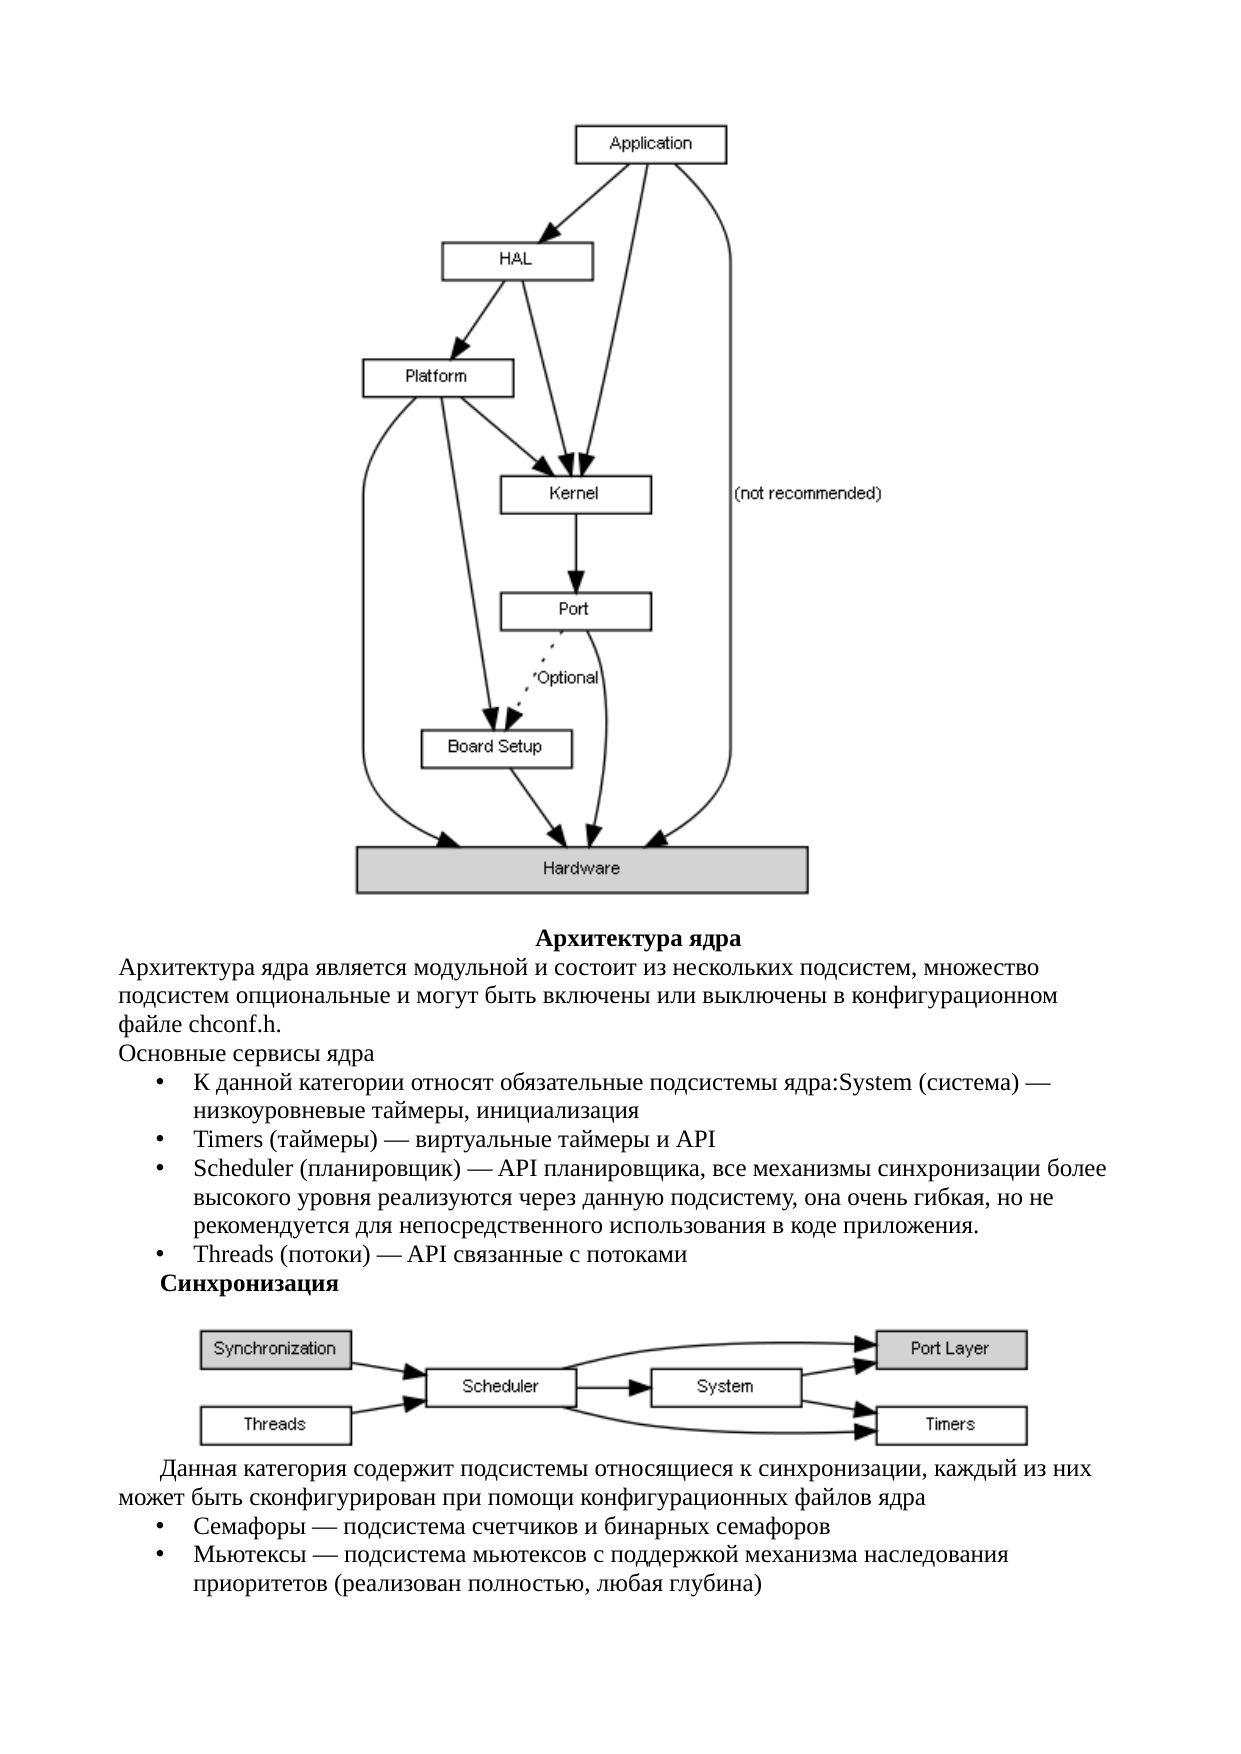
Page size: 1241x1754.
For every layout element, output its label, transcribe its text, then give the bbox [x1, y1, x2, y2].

text Архитектура ядра [154, 923, 1122, 952]
text Данная категория содержит подсистемы относящиеся к синхронизации, каждый из них может быть сконфигурирован при помощи конфигурационных файлов ядра [118, 1297, 1122, 1511]
text Архитектура ядра является модульной и состоит из нескольких подсистем, множество подсистем опциональные и могут быть включены или выключены в конфигурационном файле chconf.h. [118, 952, 1122, 1038]
list Timers (таймеры) — виртуальные таймеры и API [156, 1124, 1122, 1153]
text Основные сервисы ядра [118, 1038, 1122, 1067]
list Семафоры — подсистема счетчиков и бинарных семафоров [156, 1511, 1122, 1539]
list Threads (потоки) — API связанные с потоками [156, 1239, 1122, 1268]
list Мьютексы — подсистема мьютексов с поддержкой механизма наследования приоритетов (реализован полностью, любая глубина) [156, 1539, 1122, 1597]
list Scheduler (планировщик) — API планировщика, все механизмы синхронизации более высокого уровня реализуются через данную подсистему, она очень гибкая, но не рекомендуется для непосредственного использования в коде приложения. [156, 1153, 1122, 1239]
list К данной категории относят обязательные подсистемы ядра:System (система) — низкоуровневые таймеры, инициализация [156, 1067, 1122, 1124]
picture [193, 1323, 1036, 1454]
text Синхронизация [118, 1268, 1122, 1297]
picture [349, 118, 892, 901]
